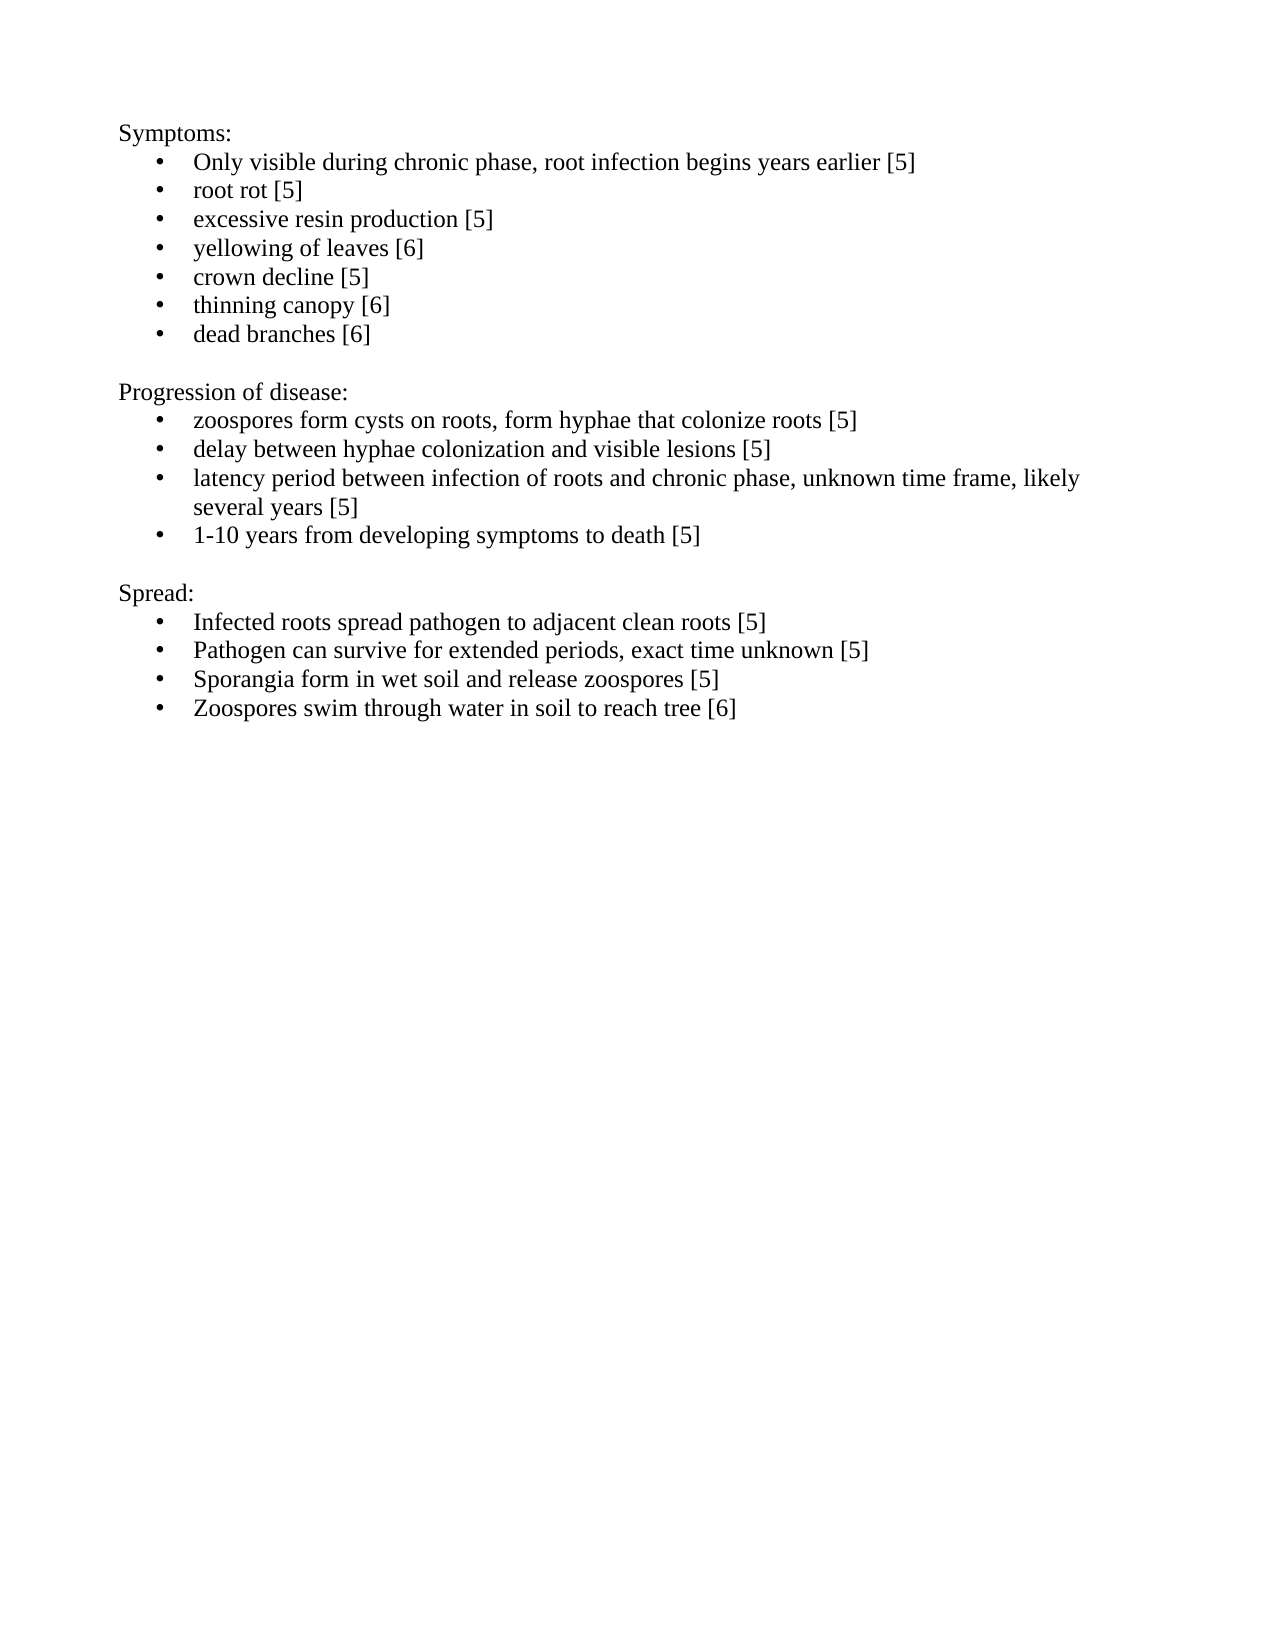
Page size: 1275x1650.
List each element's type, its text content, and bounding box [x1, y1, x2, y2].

list Pathogen can survive for extended periods, exact time unknown [5] [156, 636, 1157, 664]
list dead branches [6] [156, 319, 1157, 348]
list zoospores form cysts on roots, form hyphae that colonize roots [5] [156, 406, 1157, 434]
list excessive resin production [5] [156, 204, 1157, 233]
text Symptoms: [118, 118, 1157, 147]
text Progression of disease: [118, 377, 1157, 406]
list Infected roots spread pathogen to adjacent clean roots [5] [156, 607, 1157, 636]
list 1-10 years from developing symptoms to death [5] [156, 521, 1157, 549]
list thinning canopy [6] [156, 291, 1157, 319]
list yellowing of leaves [6] [156, 233, 1157, 262]
list root rot [5] [156, 176, 1157, 204]
list crown decline [5] [156, 262, 1157, 291]
list Only visible during chronic phase, root infection begins years earlier [5] [156, 147, 1157, 176]
list Sporangia form in wet soil and release zoospores [5] [156, 664, 1157, 693]
list delay between hyphae colonization and visible lesions [5] [156, 434, 1157, 463]
list latency period between infection of roots and chronic phase, unknown time frame, likely several years [5] [156, 463, 1157, 521]
list Zoospores swim through water in soil to reach tree [6] [156, 693, 1157, 722]
text Spread: [118, 578, 1157, 607]
